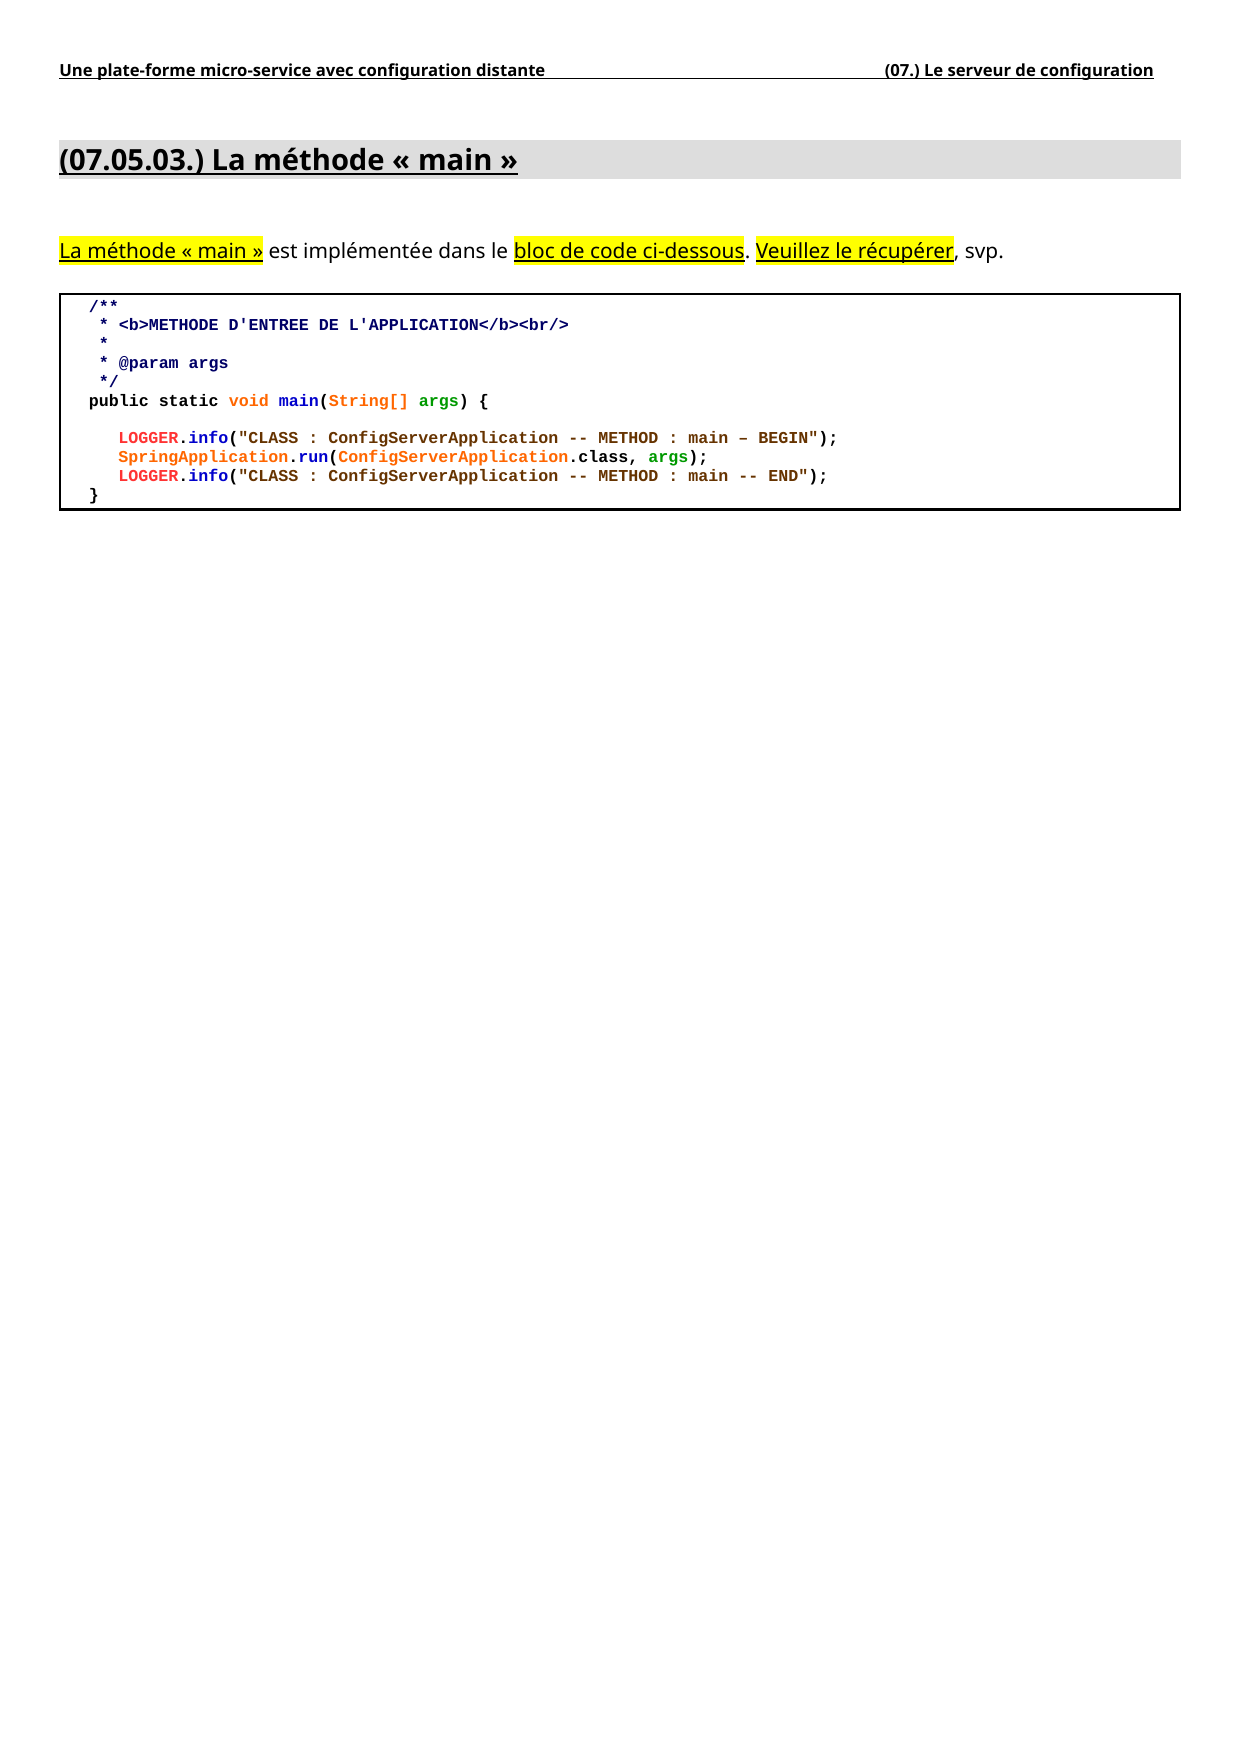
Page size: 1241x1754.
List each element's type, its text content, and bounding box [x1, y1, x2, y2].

text * @param args [61, 350, 1179, 368]
text * <b>METHODE D'ENTREE DE L'APPLICATION</b><br/> [61, 312, 1179, 331]
text (07.05.03.) La méthode « main » [59, 140, 1181, 179]
text LOGGER.info("CLASS : ConfigServerApplication -- METHOD : main -- END"); [61, 463, 1179, 482]
text public static void main(String[] args) { [61, 387, 1179, 411]
text /** [61, 295, 1179, 312]
text SpringApplication.run(ConfigServerApplication.class, args); [61, 444, 1179, 463]
text } [61, 482, 1179, 508]
text * [61, 331, 1179, 350]
text */ [61, 368, 1179, 387]
text LOGGER.info("CLASS : ConfigServerApplication -- METHOD : main – BEGIN"); [61, 425, 1179, 444]
text La méthode « main » est implémentée dans le bloc de code ci-dessous. Veuillez le récupérer, svp. [59, 236, 1181, 265]
